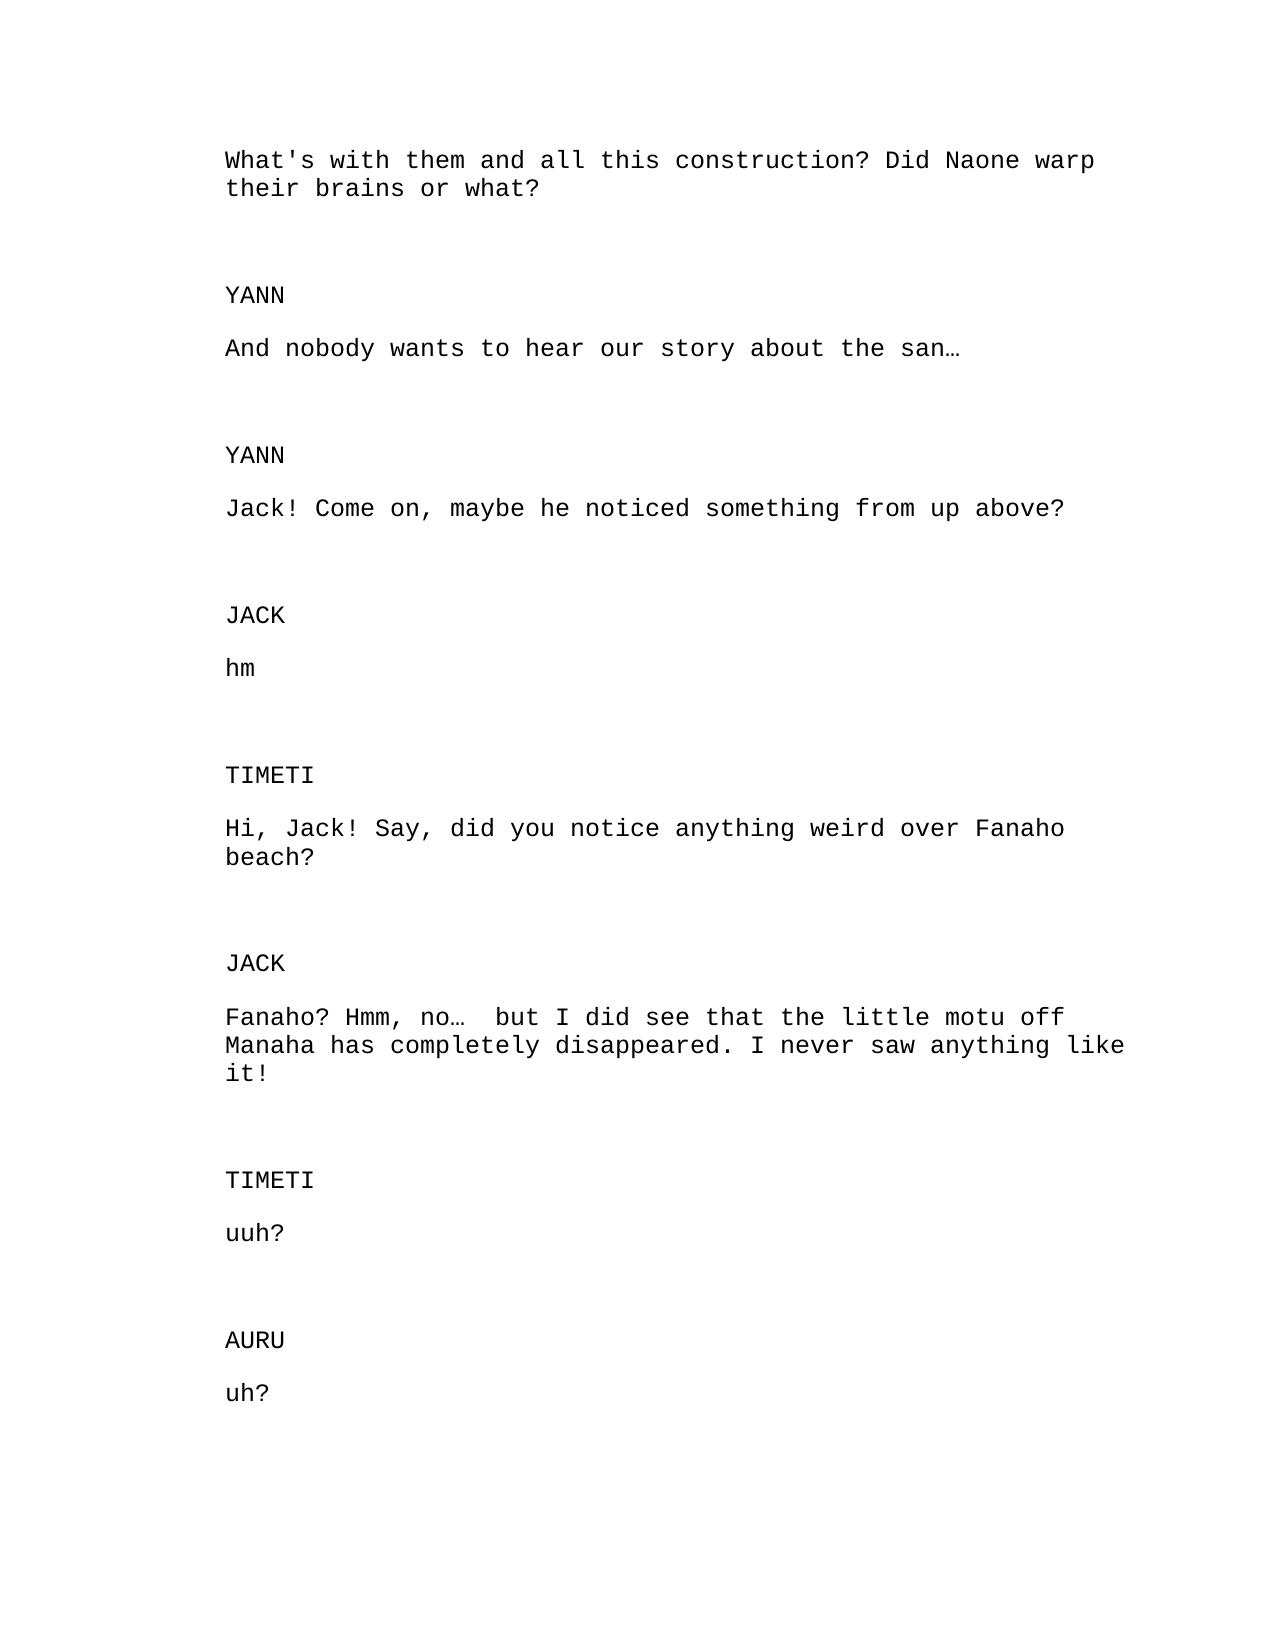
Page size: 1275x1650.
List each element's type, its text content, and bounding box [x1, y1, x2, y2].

text YANN [225, 283, 1125, 311]
text Jack! Come on, maybe he noticed something from up above? [225, 496, 1125, 524]
text JACK [225, 951, 1125, 979]
text TIMETI [225, 763, 1125, 791]
text Hi, Jack! Say, did you notice anything weird over Fanaho beach? [225, 816, 1125, 873]
text AURU [225, 1328, 1125, 1356]
text hm [225, 656, 1125, 684]
text uh? [225, 1381, 1125, 1409]
text YANN [225, 443, 1125, 471]
text And nobody wants to hear our story about the san… [225, 336, 1125, 364]
text uuh? [225, 1221, 1125, 1249]
text TIMETI [225, 1168, 1125, 1196]
text JACK [225, 603, 1125, 631]
text Fanaho? Hmm, no… but I did see that the little motu off Manaha has completely disappeared. I never saw anything like it! [225, 1004, 1125, 1089]
text What's with them and all this construction? Did Naone warp their brains or what? [225, 148, 1125, 204]
